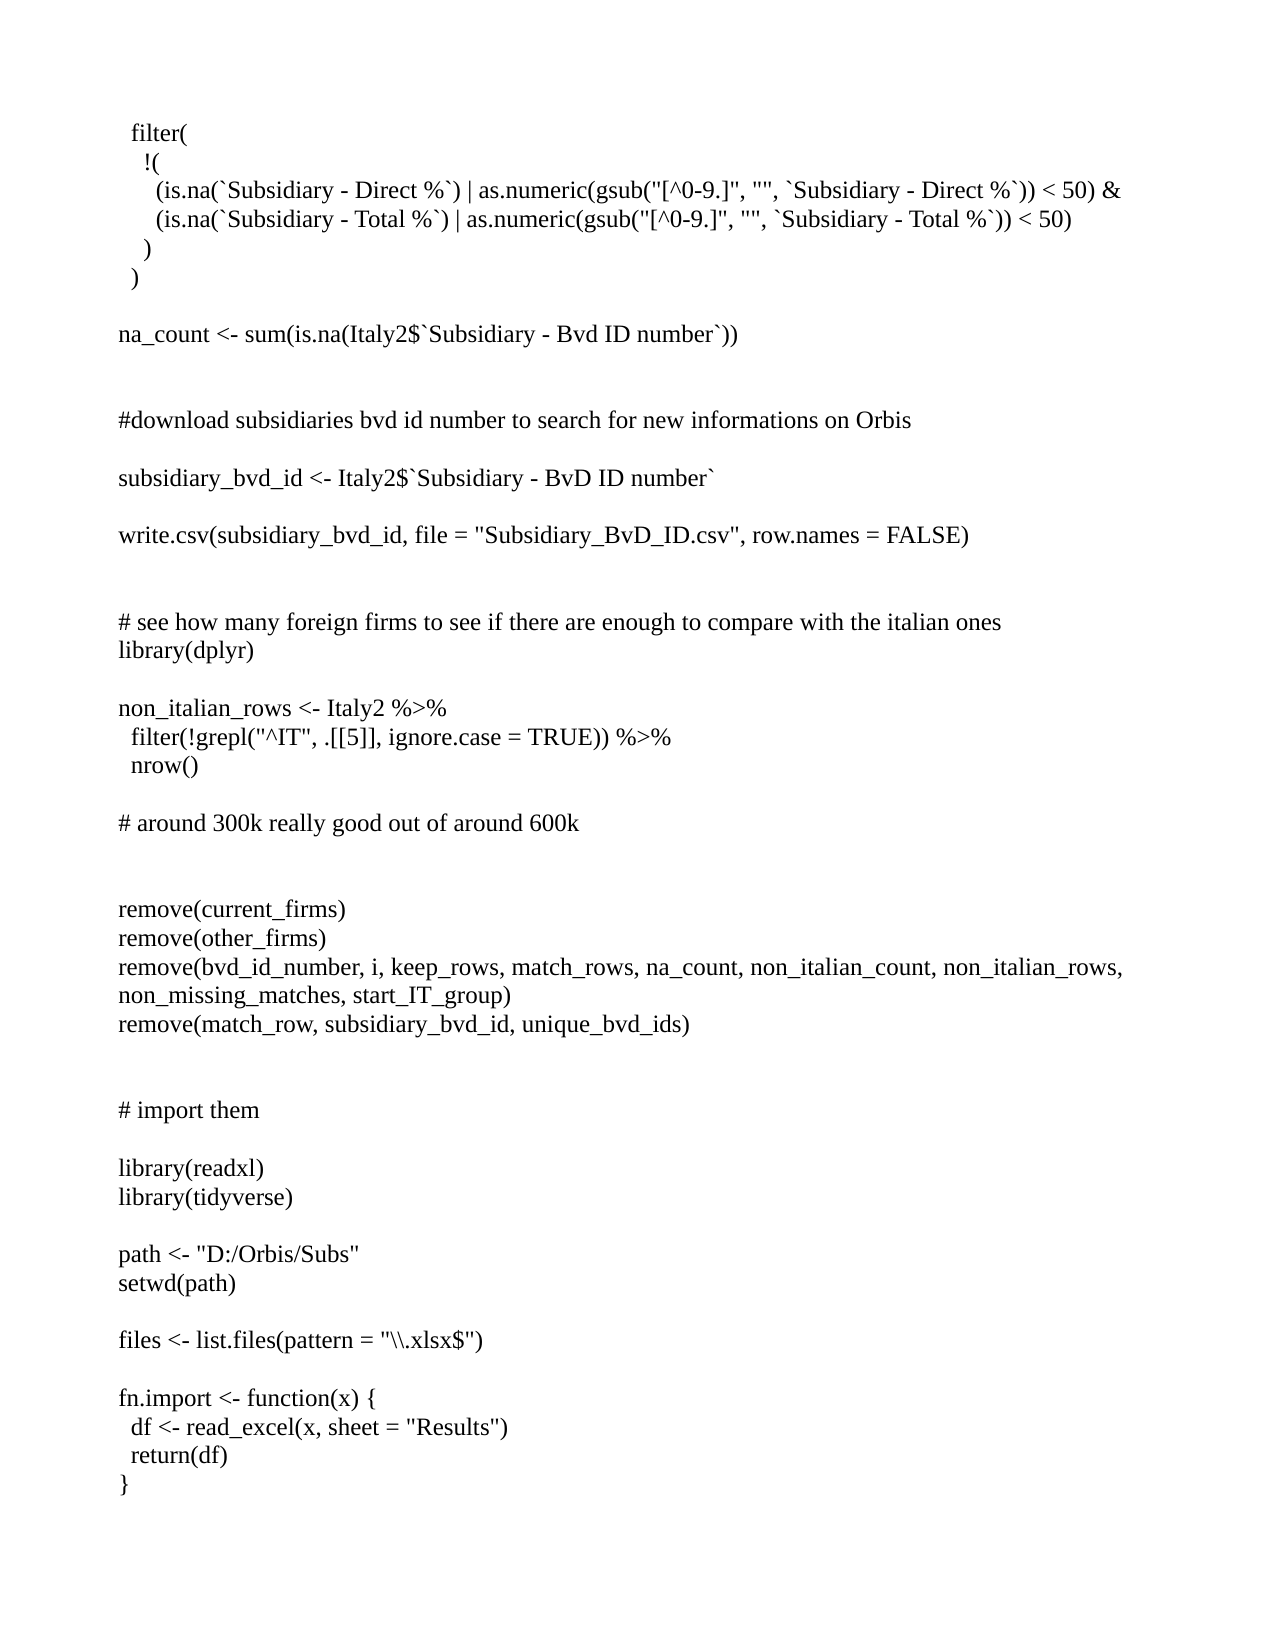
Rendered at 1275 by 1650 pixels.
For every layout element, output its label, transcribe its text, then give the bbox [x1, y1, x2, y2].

text remove(bvd_id_number, i, keep_rows, match_rows, na_count, non_italian_count, non_italian_rows, non_missing_matches, start_IT_group) [118, 952, 1157, 1009]
text fn.import <- function(x) { [118, 1383, 1157, 1412]
text nrow() [118, 751, 1157, 779]
text # import them [118, 1096, 1157, 1124]
text write.csv(subsidiary_bvd_id, file = "Subsidiary_BvD_ID.csv", row.names = FALSE) [118, 521, 1157, 549]
text ) [118, 233, 1157, 262]
text (is.na(`Subsidiary - Total %`) | as.numeric(gsub("[^0-9.]", "", `Subsidiary - Total %`)) < 50) [118, 204, 1157, 233]
text non_italian_rows <- Italy2 %>% [118, 693, 1157, 722]
text library(dplyr) [118, 636, 1157, 664]
text !( [118, 147, 1157, 176]
text (is.na(`Subsidiary - Direct %`) | as.numeric(gsub("[^0-9.]", "", `Subsidiary - Direct %`)) < 50) & [118, 176, 1157, 204]
text path <- "D:/Orbis/Subs" [118, 1239, 1157, 1268]
text ) [118, 262, 1157, 291]
text df <- read_excel(x, sheet = "Results") [118, 1412, 1157, 1441]
text filter( [118, 118, 1157, 147]
text library(tidyverse) [118, 1182, 1157, 1211]
text remove(match_row, subsidiary_bvd_id, unique_bvd_ids) [118, 1009, 1157, 1038]
text # around 300k really good out of around 600k [118, 808, 1157, 837]
text na_count <- sum(is.na(Italy2$`Subsidiary - Bvd ID number`)) [118, 319, 1157, 348]
text library(readxl) [118, 1153, 1157, 1182]
text #download subsidiaries bvd id number to search for new informations on Orbis [118, 406, 1157, 434]
text return(df) [118, 1441, 1157, 1469]
text remove(current_firms) [118, 894, 1157, 923]
text } [118, 1469, 1157, 1498]
text # see how many foreign firms to see if there are enough to compare with the italian ones [118, 607, 1157, 636]
text setwd(path) [118, 1268, 1157, 1297]
text subsidiary_bvd_id <- Italy2$`Subsidiary - BvD ID number` [118, 463, 1157, 492]
text remove(other_firms) [118, 923, 1157, 952]
text files <- list.files(pattern = "\\.xlsx$") [118, 1326, 1157, 1354]
text filter(!grepl("^IT", .[[5]], ignore.case = TRUE)) %>% [118, 722, 1157, 751]
